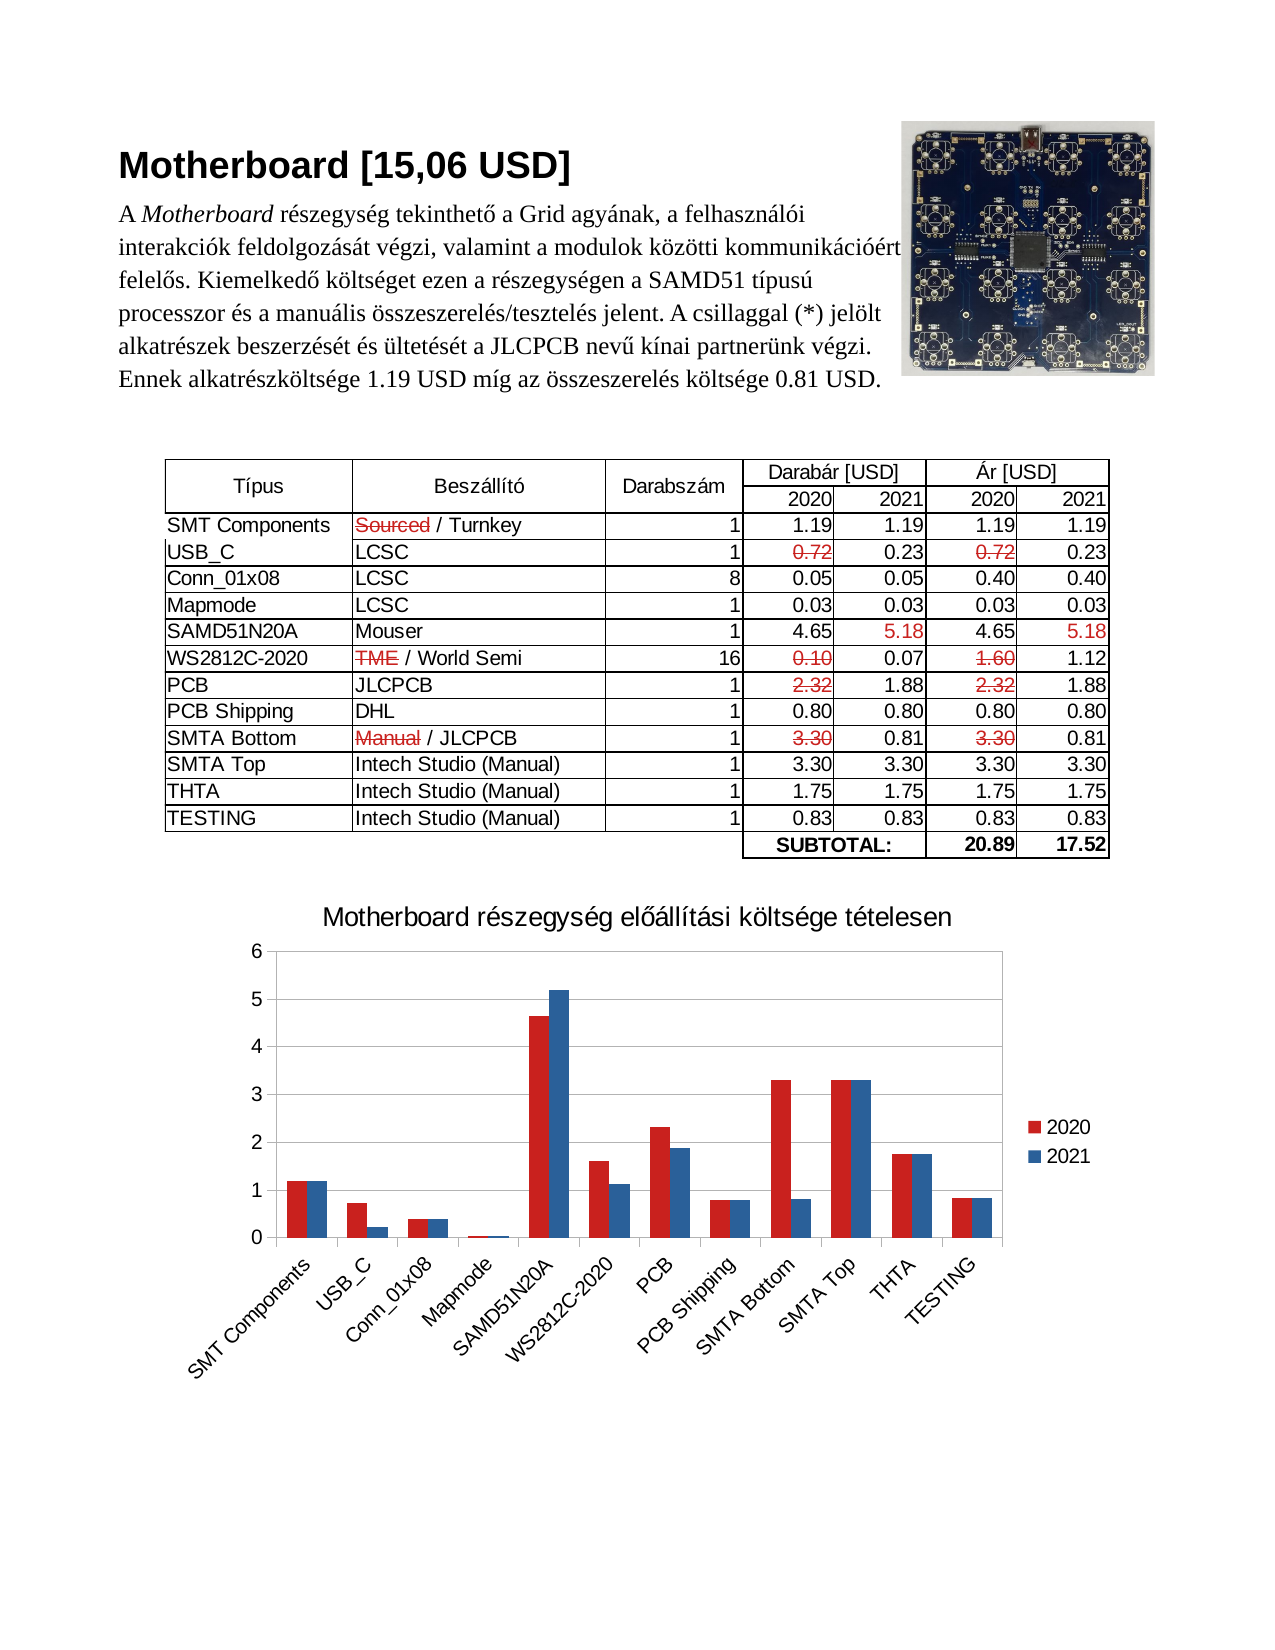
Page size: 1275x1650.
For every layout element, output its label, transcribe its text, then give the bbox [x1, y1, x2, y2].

text A Motherboard részegység tekinthető a Grid agyának, a felhasználói interakciók feldolgozását végzi, valamint a modulok közötti kommunikációért felelős. Kiemelkedő költséget ezen a részegységen a SAMD51 típusú processzor és a manuális összeszerelés/tesztelés jelent. A csillaggal (*) jelölt alkatrészek beszerzését és ültetését a JLCPCB nevű kínai partnerünk végzi. Ennek alkatrészköltsége 1.19 USD míg az összeszerelés költsége 0.81 USD. [118, 199, 1157, 393]
subtitle Motherboard [15,06 USD] [118, 143, 938, 187]
picture [938, 121, 1083, 376]
subtitle [1083, 143, 1157, 187]
